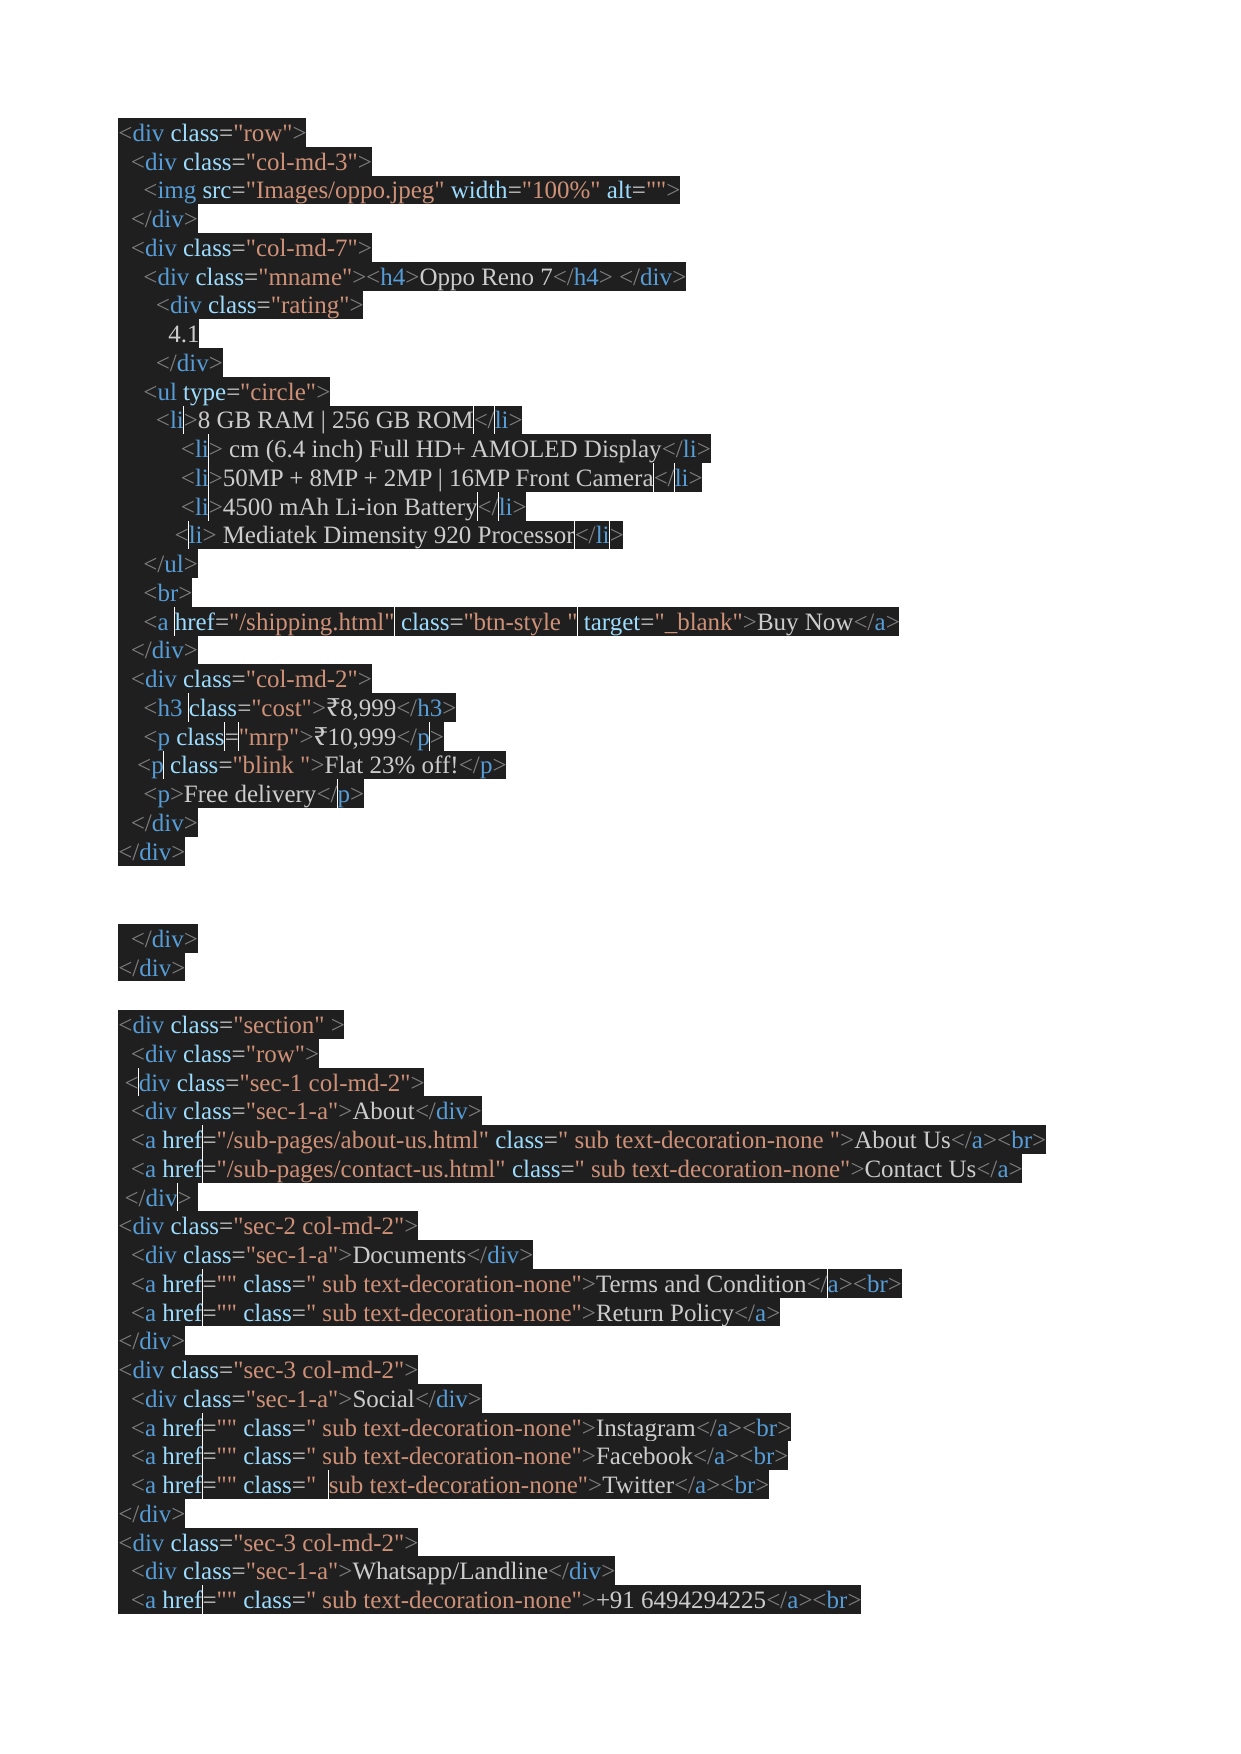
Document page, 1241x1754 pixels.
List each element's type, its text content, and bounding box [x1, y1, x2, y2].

text <a href="/shipping.html" class="btn-style " target="_blank">Buy Now</a> [118, 607, 1122, 636]
text <h3 class="cost">₹8,999</h3> [118, 693, 1122, 722]
text </div> [118, 1499, 1122, 1528]
text <div class="row"> [118, 1039, 1122, 1068]
text <a href="" class=" sub text-decoration-none">Twitter</a><br> [118, 1470, 1122, 1499]
text </div> [118, 1183, 1122, 1211]
text <a href="" class=" sub text-decoration-none">Terms and Condition</a><br> [118, 1269, 1122, 1298]
text </ul> [118, 549, 1122, 578]
text <div class="mname"><h4>Oppo Reno 7</h4> </div> [118, 262, 1122, 291]
text <div class="sec-3 col-md-2"> [118, 1355, 1122, 1384]
text <ul type="circle"> [118, 377, 1122, 406]
text <a href="" class=" sub text-decoration-none">+91 6494294225</a><br> [118, 1585, 1122, 1614]
text <div class="sec-1 col-md-2"> [118, 1068, 1122, 1096]
text <div class="sec-1-a">Whatsapp/Landline</div> [118, 1556, 1122, 1585]
text </div> [118, 636, 1122, 664]
text <div class="rating"> [118, 291, 1122, 319]
text <div class="col-md-2"> [118, 664, 1122, 693]
text </div> [118, 924, 1122, 953]
text <li> cm (6.4 inch) Full HD+ AMOLED Display</li> [118, 434, 1122, 463]
text </div> [118, 953, 1122, 981]
text <a href="/sub-pages/contact-us.html" class=" sub text-decoration-none">Contact Us</a> [118, 1154, 1122, 1183]
text <a href="/sub-pages/about-us.html" class=" sub text-decoration-none ">About Us</a><br> [118, 1125, 1122, 1154]
text <p class="mrp">₹10,999</p> [118, 722, 1122, 751]
text <div class="section" > [118, 1010, 1122, 1039]
text </div> [118, 1326, 1122, 1355]
text <a href="" class=" sub text-decoration-none">Return Policy</a> [118, 1298, 1122, 1326]
text </div> [118, 204, 1122, 233]
text <li>8 GB RAM | 256 GB ROM</li> [118, 406, 1122, 434]
text 4.1 [118, 319, 1122, 348]
text <a href="" class=" sub text-decoration-none">Facebook</a><br> [118, 1441, 1122, 1470]
text <li> Mediatek Dimensity 920 Processor</li> [118, 521, 1122, 549]
text <a href="" class=" sub text-decoration-none">Instagram</a><br> [118, 1413, 1122, 1441]
text <div class="sec-1-a">About</div> [118, 1096, 1122, 1125]
text </div> [118, 837, 1122, 866]
text <div class="sec-1-a">Documents</div> [118, 1240, 1122, 1269]
text <p>Free delivery</p> [118, 779, 1122, 808]
text <li>4500 mAh Li-ion Battery</li> [118, 492, 1122, 521]
text </div> [118, 808, 1122, 837]
text <div class="sec-2 col-md-2"> [118, 1211, 1122, 1240]
text <div class="sec-1-a">Social</div> [118, 1384, 1122, 1413]
text <div class="col-md-7"> [118, 233, 1122, 262]
text <img src="Images/oppo.jpeg" width="100%" alt=""> [118, 176, 1122, 204]
text <div class="col-md-3"> [118, 147, 1122, 176]
text <div class="row"> [118, 118, 1122, 147]
text <br> [118, 578, 1122, 607]
text <li>50MP + 8MP + 2MP | 16MP Front Camera</li> [118, 463, 1122, 492]
text </div> [118, 348, 1122, 377]
text <p class="blink ">Flat 23% off!</p> [118, 751, 1122, 779]
text <div class="sec-3 col-md-2"> [118, 1528, 1122, 1556]
